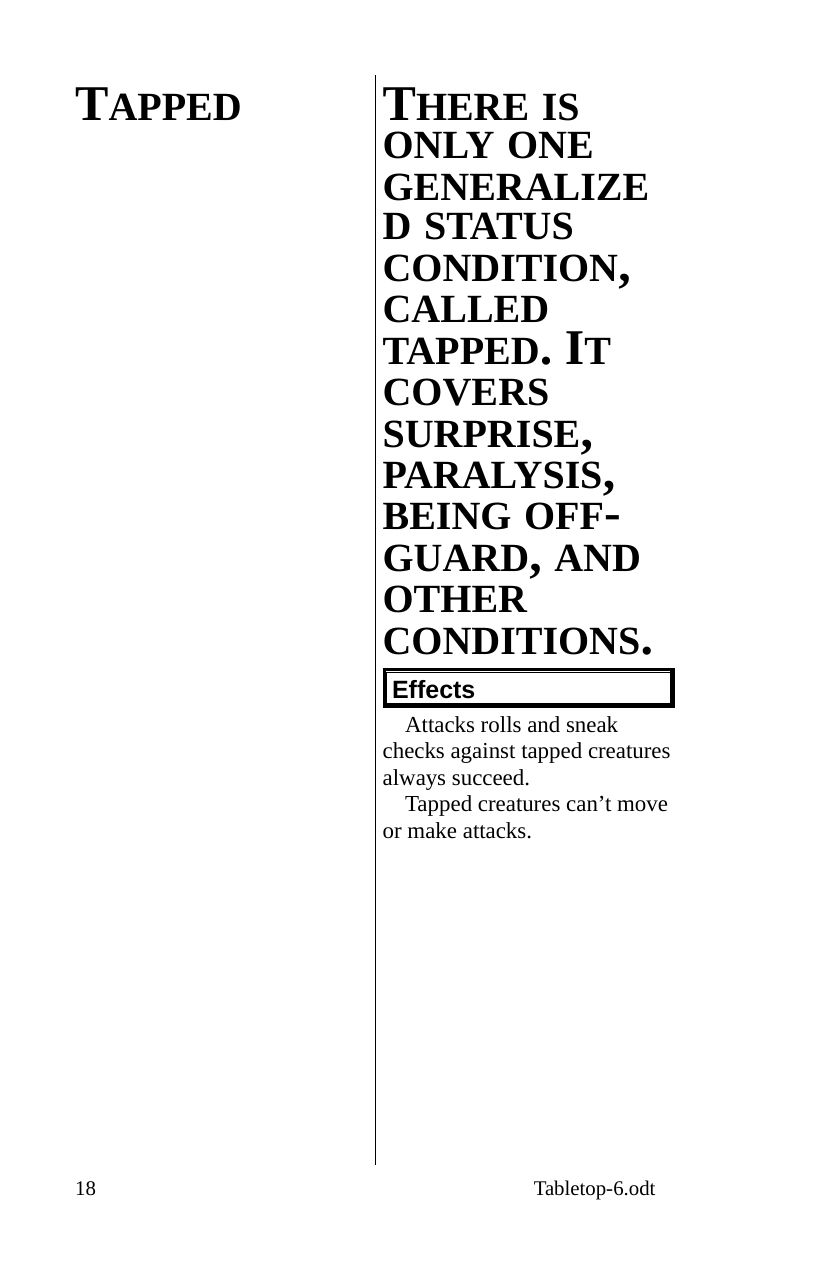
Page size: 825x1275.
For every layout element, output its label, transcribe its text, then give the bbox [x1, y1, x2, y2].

text Attacks rolls and sneak checks against tapped creatures always succeed. [382, 711, 675, 790]
subtitle Tapped [75, 87, 367, 128]
subtitle Effects [387, 673, 670, 703]
text There is only one generalized status condition, called tapped. It covers surprise, paralysis, being off-guard, and other conditions. [382, 87, 675, 665]
text Tapped creatures can’t move or make attacks. [382, 790, 675, 843]
